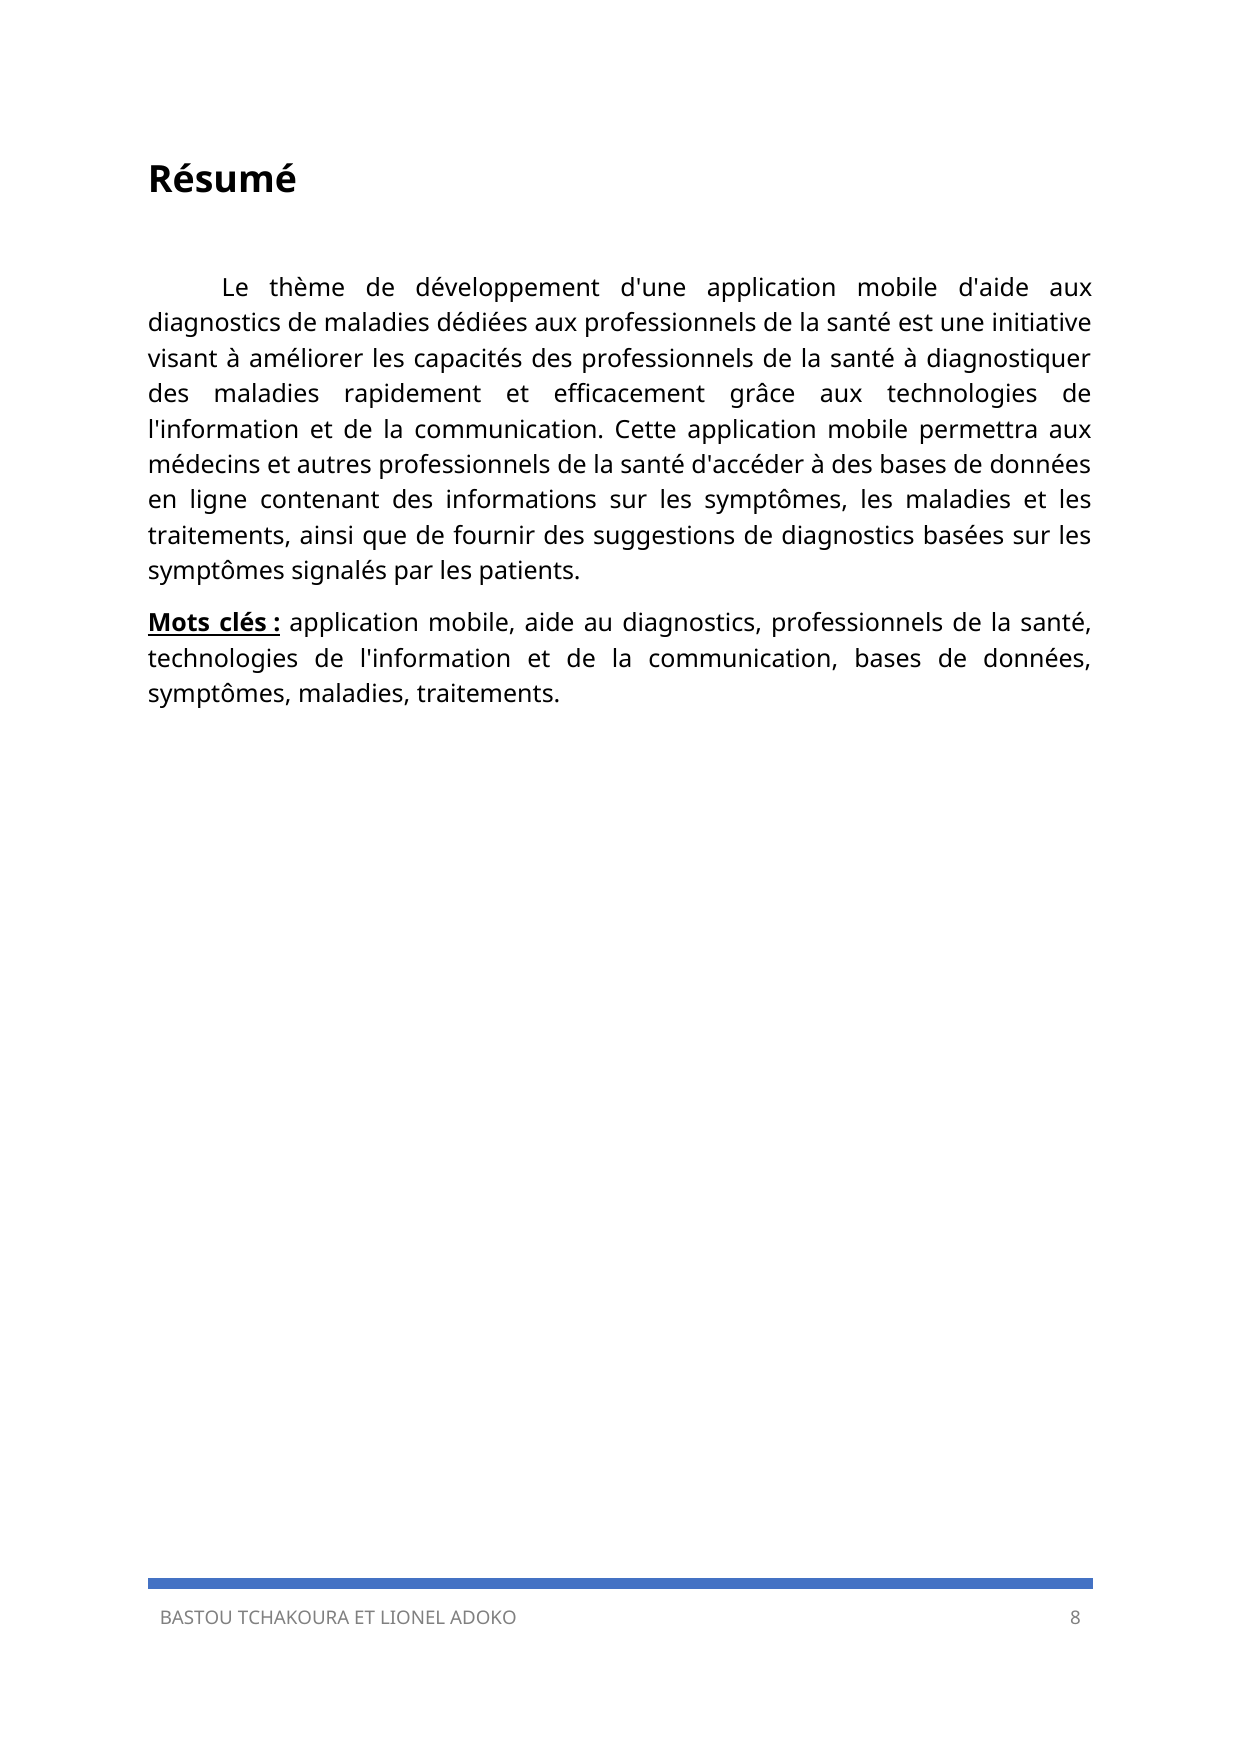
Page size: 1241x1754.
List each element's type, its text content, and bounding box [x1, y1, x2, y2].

text Mots clés : application mobile, aide au diagnostics, professionnels de la santé, technologies de l'information et de la communication, bases de données, symptômes, maladies, traitements. [148, 605, 1093, 710]
subtitle Résumé [148, 152, 1093, 203]
text Le thème de développement d'une application mobile d'aide aux diagnostics de maladies dédiées aux professionnels de la santé est une initiative visant à améliorer les capacités des professionnels de la santé à diagnostiquer des maladies rapidement et efficacement grâce aux technologies de l'information et de la communication. Cette application mobile permettra aux médecins et autres professionnels de la santé d'accéder à des bases de données en ligne contenant des informations sur les symptômes, les maladies et les traitements, ainsi que de fournir des suggestions de diagnostics basées sur les symptômes signalés par les patients. [148, 270, 1093, 587]
